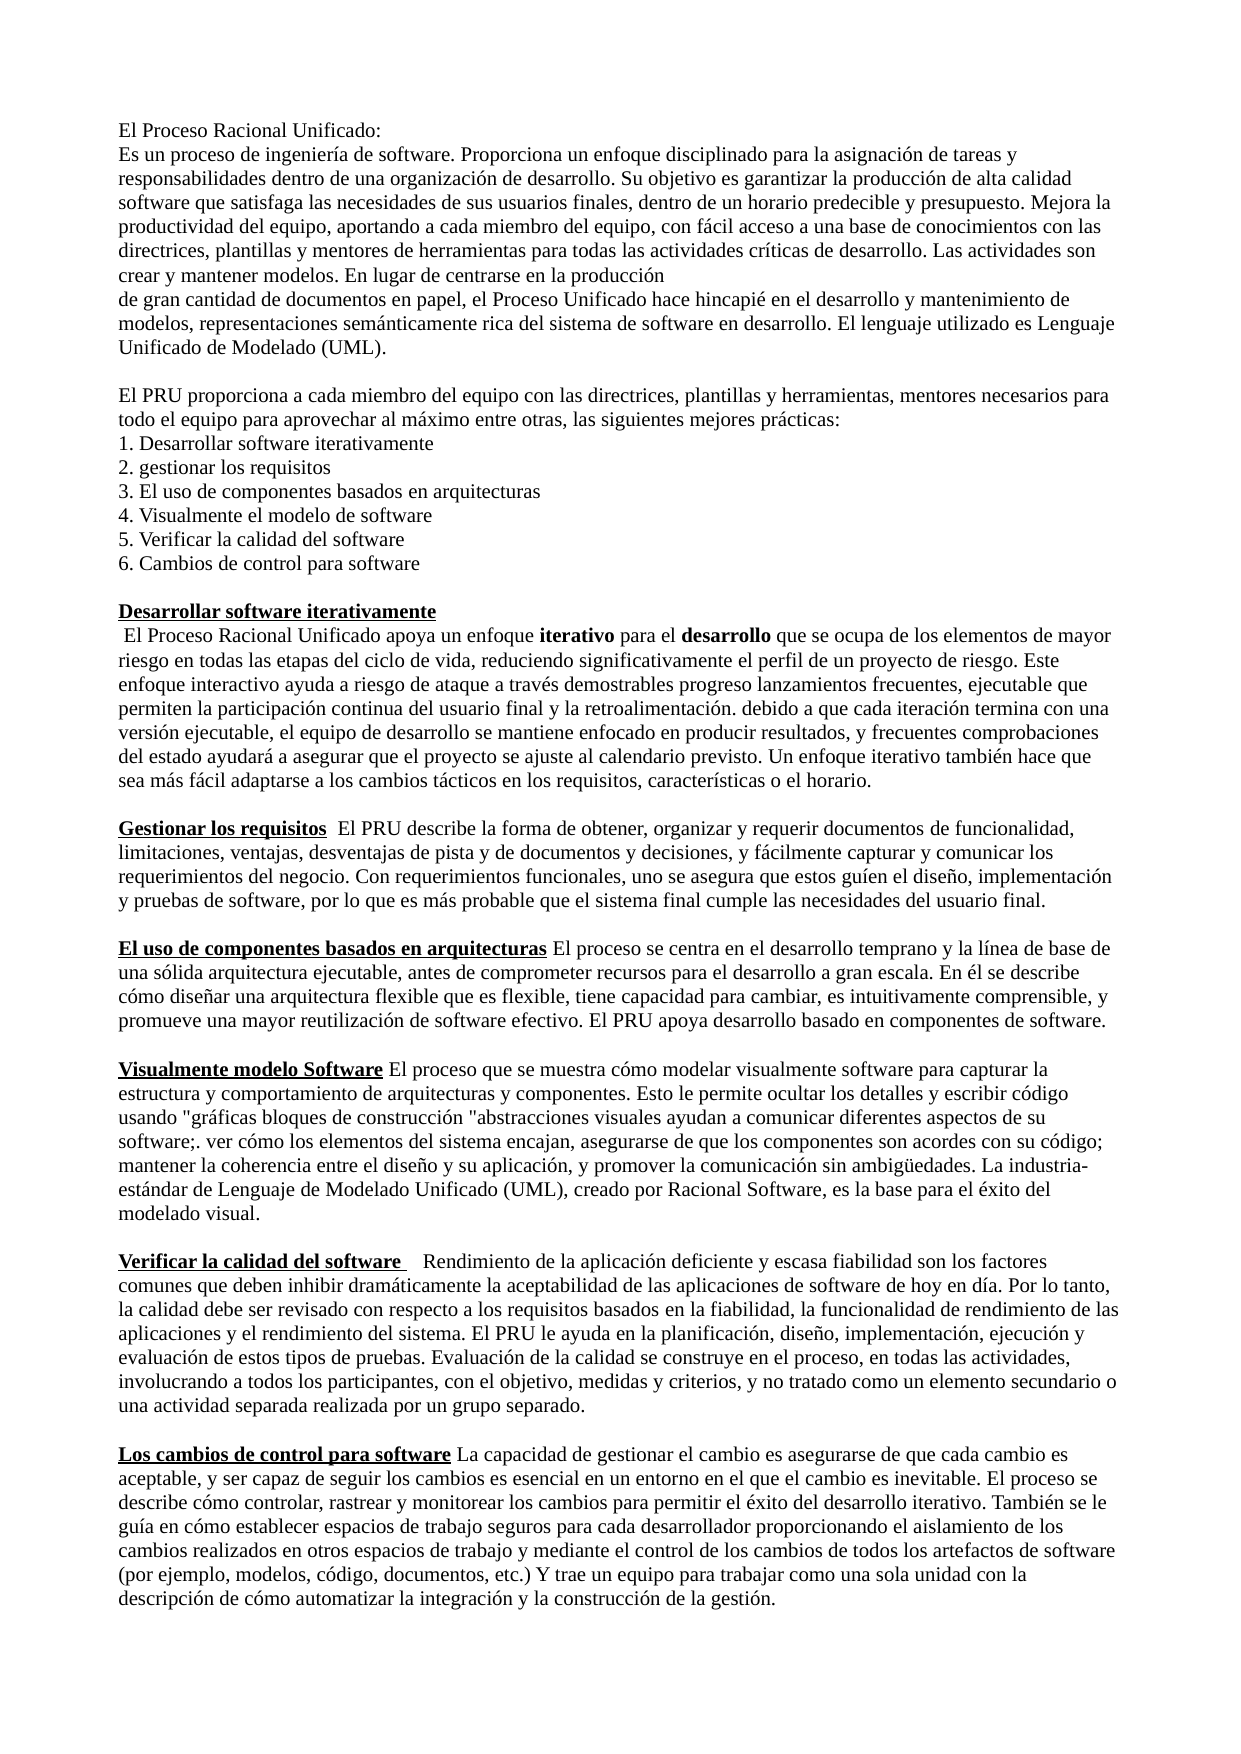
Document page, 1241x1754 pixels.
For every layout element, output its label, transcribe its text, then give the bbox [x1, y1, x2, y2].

text El Proceso Racional Unificado apoya un enfoque iterativo para el desarrollo que se ocupa de los elementos de mayor riesgo en todas las etapas del ciclo de vida, reduciendo significativamente el perfil de un proyecto de riesgo. Este enfoque interactivo ayuda a riesgo de ataque a través demostrables progreso lanzamientos frecuentes, ejecutable que permiten la participación continua del usuario final y la retroalimentación. debido a que cada iteración termina con una versión ejecutable, el equipo de desarrollo se mantiene enfocado en producir resultados, y frecuentes comprobaciones del estado ayudará a asegurar que el proyecto se ajuste al calendario previsto. Un enfoque iterativo también hace que sea más fácil adaptarse a los cambios tácticos en los requisitos, características o el horario. [118, 623, 1122, 792]
text estándar de Lenguaje de Modelado Unificado (UML), creado por Racional Software, es la base para el éxito del modelado visual. [118, 1177, 1122, 1225]
text El PRU proporciona a cada miembro del equipo con las directrices, plantillas y herramientas, mentores necesarios para todo el equipo para aprovechar al máximo entre otras, las siguientes mejores prácticas: [118, 383, 1122, 431]
text 5. Verificar la calidad del software [118, 527, 1122, 551]
text modelos, representaciones semánticamente rica del sistema de software en desarrollo. El lenguaje utilizado es Lenguaje Unificado de Modelado (UML). [118, 311, 1122, 359]
text Visualmente modelo Software El proceso que se muestra cómo modelar visualmente software para capturar la estructura y comportamiento de arquitecturas y componentes. Esto le permite ocultar los detalles y escribir código usando "gráficas bloques de construcción "abstracciones visuales ayudan a comunicar diferentes aspectos de su software;. ver cómo los elementos del sistema encajan, asegurarse de que los componentes son acordes con su código; mantener la coherencia entre el diseño y su aplicación, y promover la comunicación sin ambigüedades. La industria- [118, 1057, 1122, 1177]
text 6. Cambios de control para software [118, 551, 1122, 575]
text 4. Visualmente el modelo de software [118, 503, 1122, 527]
text 3. El uso de componentes basados ​​en arquitecturas [118, 479, 1122, 503]
text Verificar la calidad del software Rendimiento de la aplicación deficiente y escasa fiabilidad son los factores comunes que deben inhibir dramáticamente la aceptabilidad de las aplicaciones de software de hoy en día. Por lo tanto, la calidad debe ser revisado con respecto a los requisitos basados ​​en la fiabilidad, la funcionalidad de rendimiento de las aplicaciones y el rendimiento del sistema. El PRU le ayuda en la planificación, diseño, implementación, ejecución y evaluación de estos tipos de pruebas. Evaluación de la calidad se construye en el proceso, en todas las actividades, involucrando a todos los participantes, con el objetivo, medidas y criterios, y no tratado como un elemento secundario o una actividad separada realizada por un grupo separado. [118, 1249, 1122, 1417]
text 2. gestionar los requisitos [118, 455, 1122, 479]
text 1. Desarrollar software iterativamente [118, 431, 1122, 455]
text El uso de componentes basados en arquitecturas El proceso se centra en el desarrollo temprano y la línea de base de una sólida arquitectura ejecutable, antes de comprometer recursos para el desarrollo a gran escala. En él se describe cómo diseñar una arquitectura flexible que es flexible, tiene capacidad para cambiar, es intuitivamente comprensible, y promueve una mayor reutilización de software efectivo. El PRU apoya desarrollo basado en componentes de software. [118, 936, 1122, 1032]
text El Proceso Racional Unificado: [118, 118, 1122, 142]
text Los cambios de control para software La capacidad de gestionar el cambio es asegurarse de que cada cambio es aceptable, y ser capaz de seguir los cambios es esencial en un entorno en el que el cambio es inevitable. El proceso se describe cómo controlar, rastrear y monitorear los cambios para permitir el éxito del desarrollo iterativo. También se le guía en cómo establecer espacios de trabajo seguros para cada desarrollador proporcionando el aislamiento de los cambios realizados en otros espacios de trabajo y mediante el control de los cambios de todos los artefactos de software (por ejemplo, modelos, código, documentos, etc.) Y trae un equipo para trabajar como una sola unidad con la descripción de cómo automatizar la integración y la construcción de la gestión. [118, 1442, 1122, 1610]
text Gestionar los requisitos El PRU describe la forma de obtener, organizar y requerir documentos de funcionalidad, limitaciones, ventajas, desventajas de pista y de documentos y decisiones, y fácilmente capturar y comunicar los requerimientos del negocio. Con requerimientos funcionales, uno se asegura que estos guíen el diseño, implementación y pruebas de software, por lo que es más probable que el sistema final cumple las necesidades del usuario final. [118, 816, 1122, 912]
text Es un proceso de ingeniería de software. Proporciona un enfoque disciplinado para la asignación de tareas y responsabilidades dentro de una organización de desarrollo. Su objetivo es garantizar la producción de alta calidad software que satisfaga las necesidades de sus usuarios finales, dentro de un horario predecible y presupuesto. Mejora la productividad del equipo, aportando a cada miembro del equipo, con fácil acceso a una base de conocimientos con las directrices, plantillas y mentores de herramientas para todas las actividades críticas de desarrollo. Las actividades son crear y mantener modelos. En lugar de centrarse en la producción [118, 142, 1122, 287]
text Desarrollar software iterativamente [118, 599, 1122, 623]
text de gran cantidad de documentos en papel, el Proceso Unificado hace hincapié en el desarrollo y mantenimiento de [118, 287, 1122, 311]
